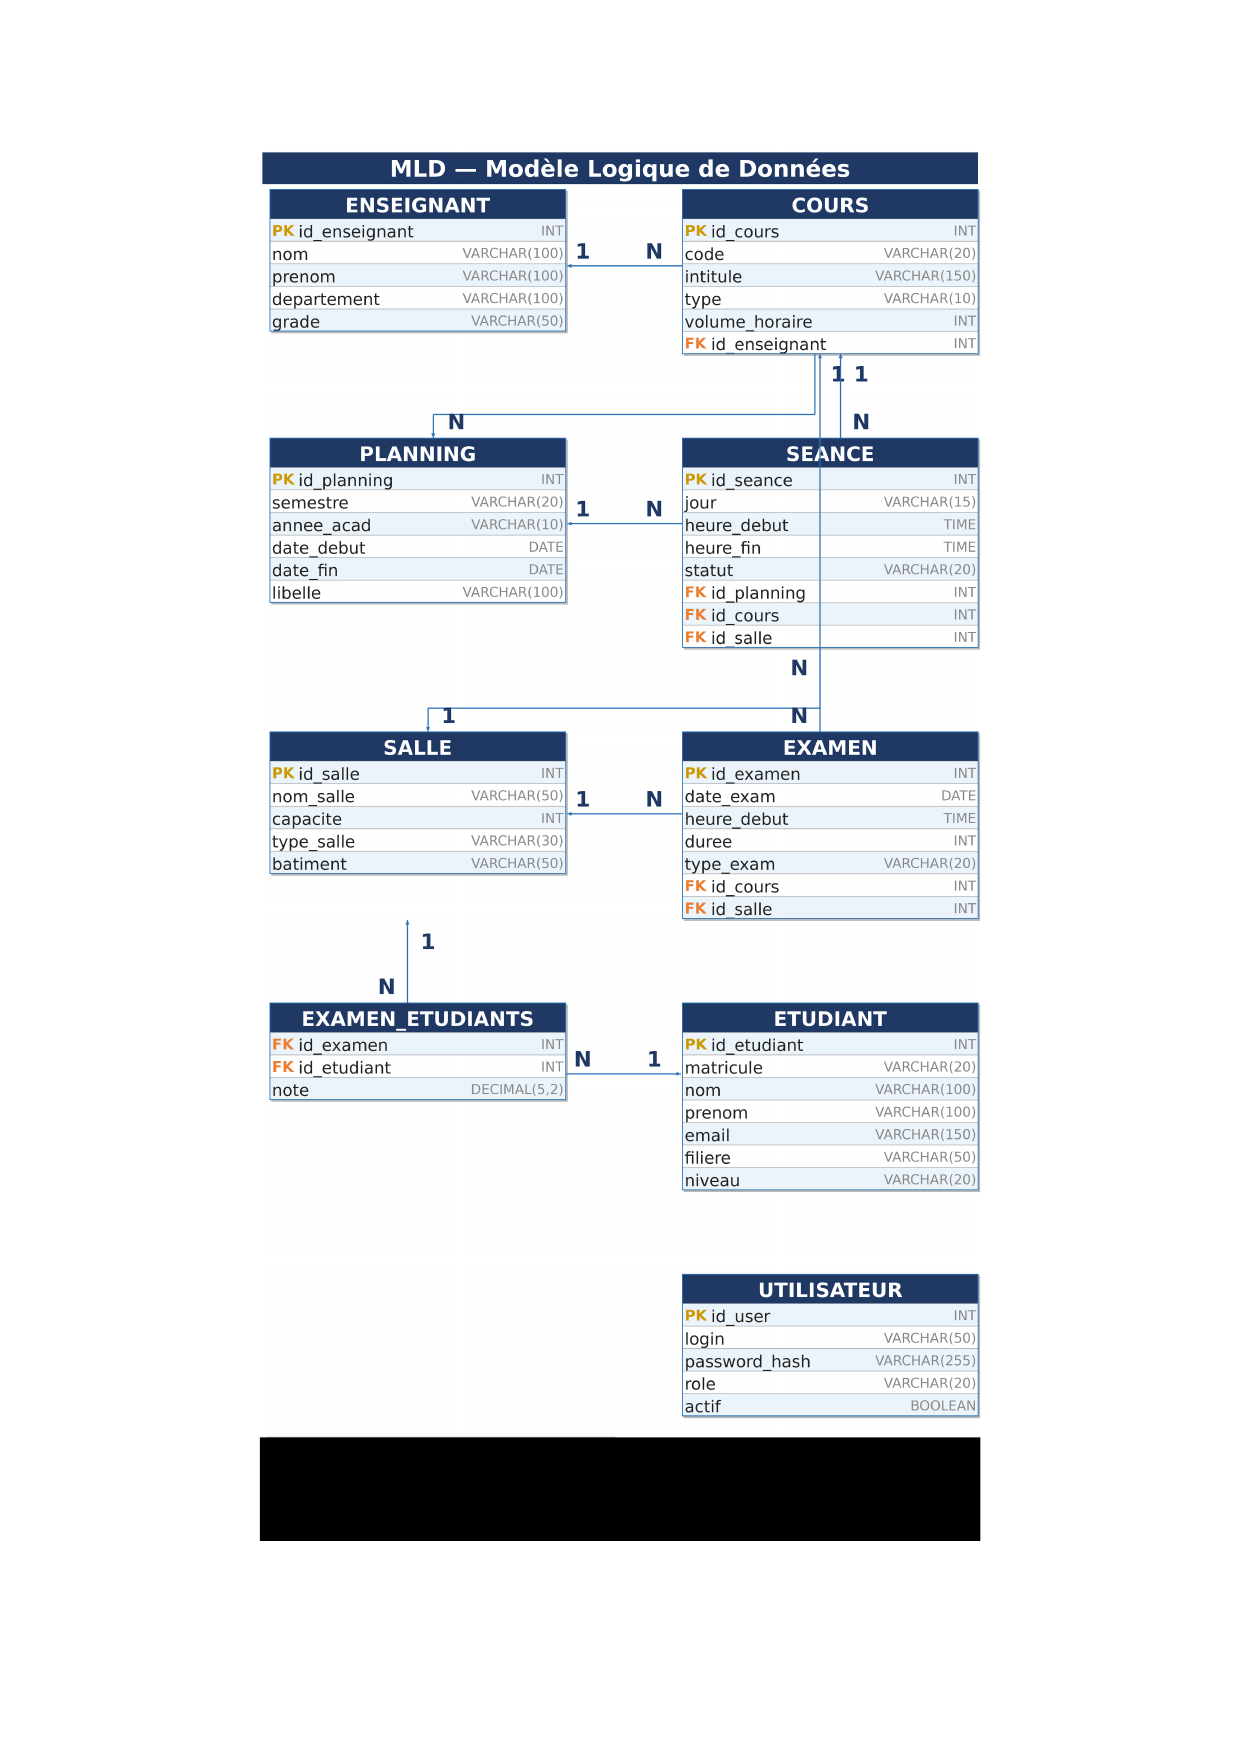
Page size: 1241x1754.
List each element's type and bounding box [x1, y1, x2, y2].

picture [259, 150, 981, 1541]
